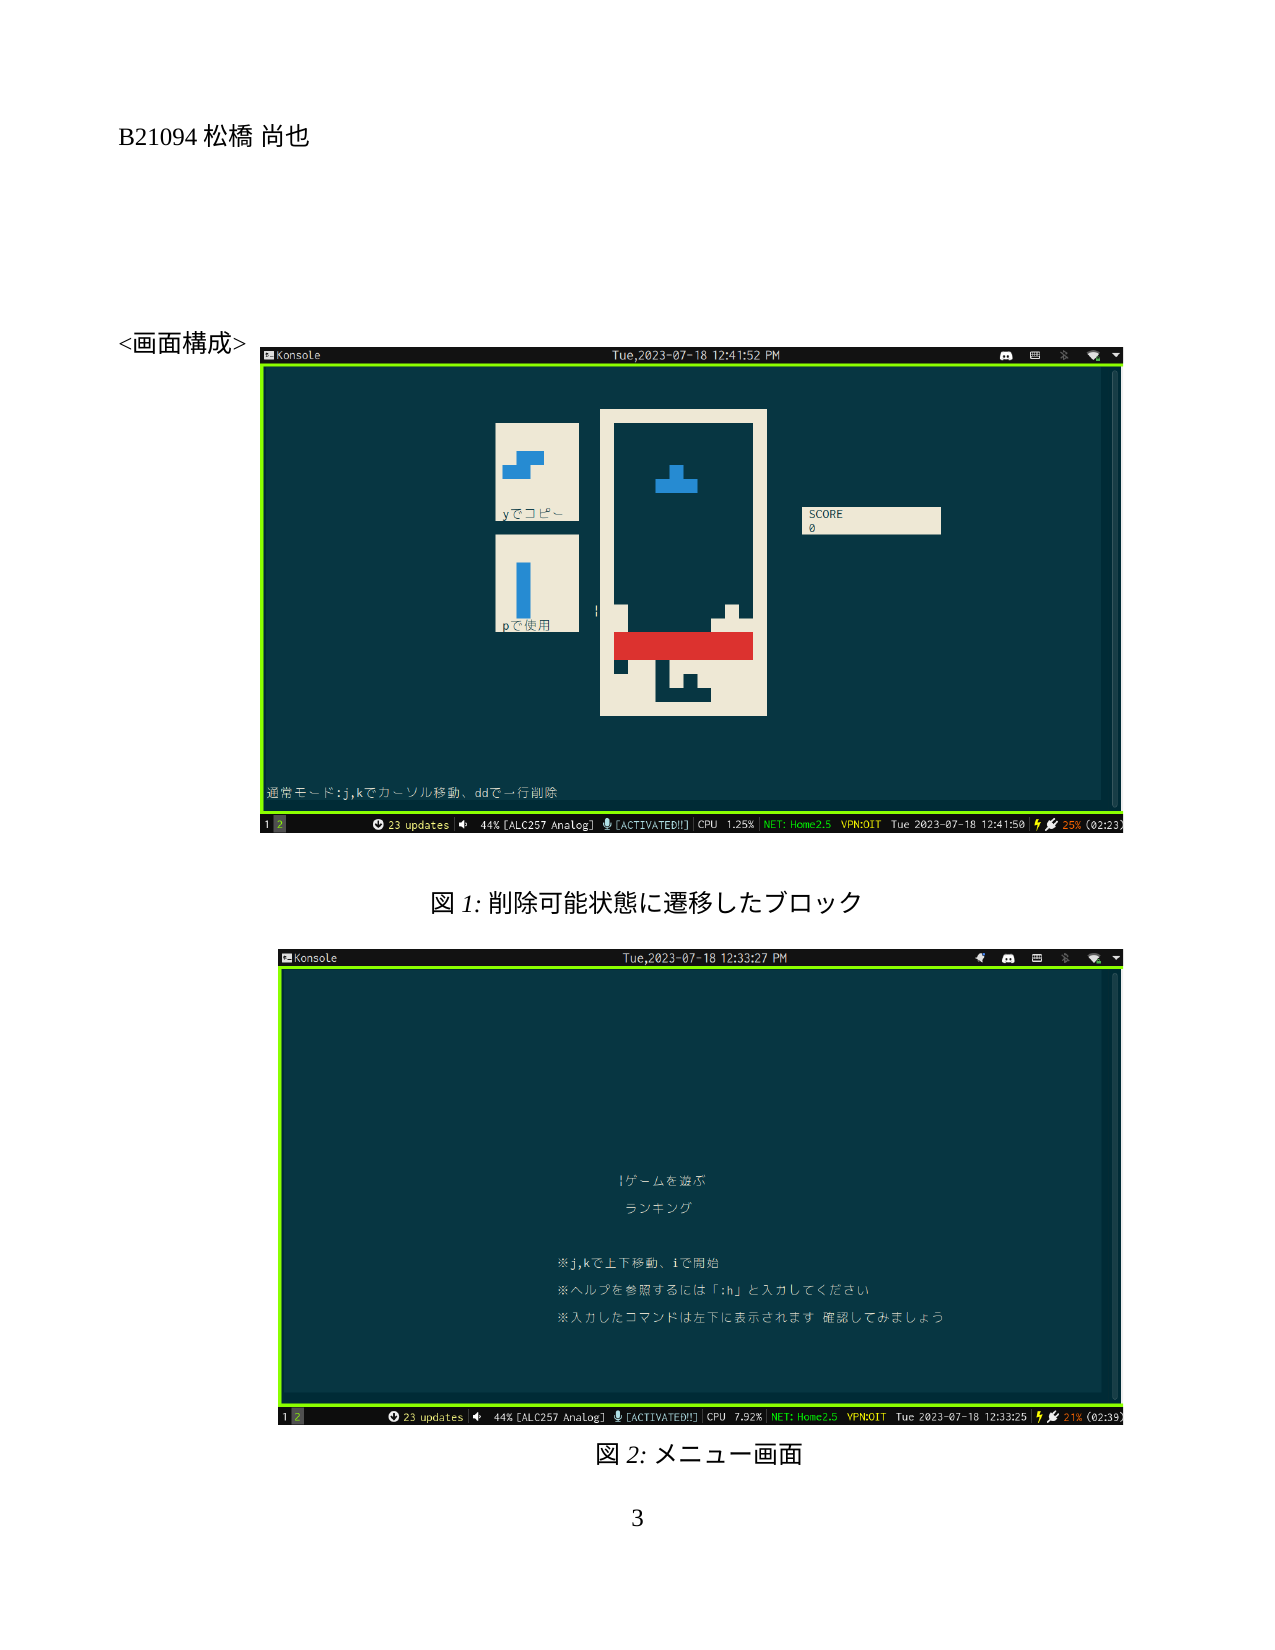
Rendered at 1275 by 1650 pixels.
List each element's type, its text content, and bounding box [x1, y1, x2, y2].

text 図 2: メニュー画面 [278, 1425, 1123, 1471]
picture [260, 347, 1124, 833]
picture [278, 949, 1124, 1425]
text 図 1: 削除可能状態に遷移したブロック [216, 886, 1079, 920]
text <画面構成> [118, 325, 1157, 359]
